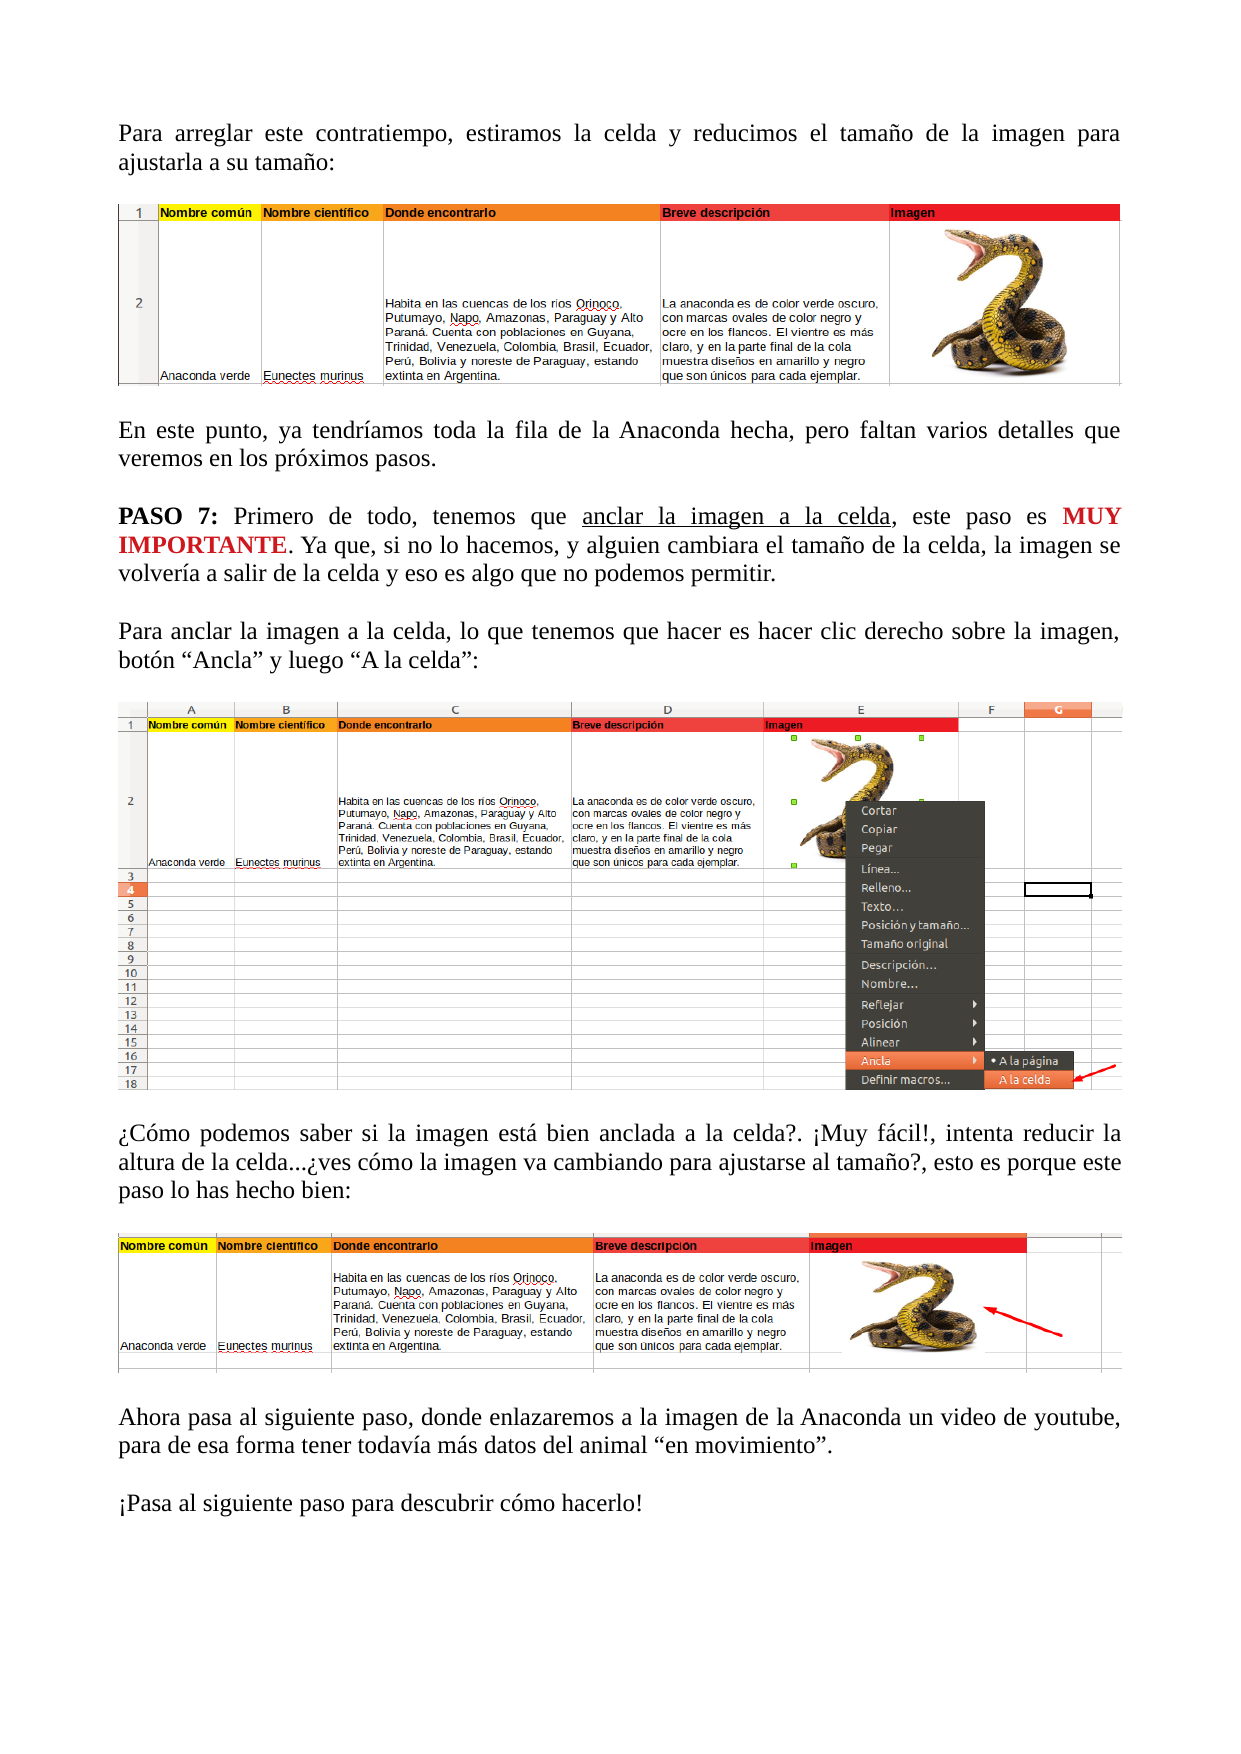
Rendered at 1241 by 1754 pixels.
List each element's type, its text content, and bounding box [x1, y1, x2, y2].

text ¡Pasa al siguiente paso para descubrir cómo hacerlo! [118, 1488, 1122, 1517]
text ¿Cómo podemos saber si la imagen está bien anclada a la celda?. ¡Muy fácil!, intenta reducir la altura de la celda...¿ves cómo la imagen va cambiando para ajustarse al tamaño?, esto es porque este paso lo has hecho bien: [118, 1118, 1122, 1204]
picture [118, 702, 1123, 1090]
text Para arreglar este contratiempo, estiramos la celda y reducimos el tamaño de la imagen para ajustarla a su tamaño: [118, 118, 1122, 176]
text Para anclar la imagen a la celda, lo que tenemos que hacer es hacer clic derecho sobre la imagen, botón “Ancla” y luego “A la celda”: [118, 616, 1122, 673]
picture [118, 204, 1123, 386]
text Ahora pasa al siguiente paso, donde enlazaremos a la imagen de la Anaconda un video de youtube, para de esa forma tener todavía más datos del animal “en movimiento”. [118, 1402, 1122, 1459]
text En este punto, ya tendríamos toda la fila de la Anaconda hecha, pero faltan varios detalles que veremos en los próximos pasos. [118, 415, 1122, 472]
text PASO 7: Primero de todo, tenemos que anclar la imagen a la celda, este paso es MUY IMPORTANTE. Ya que, si no lo hacemos, y alguien cambiara el tamaño de la celda, la imagen se volvería a salir de la celda y eso es algo que no podemos permitir. [118, 501, 1122, 587]
picture [118, 1233, 1123, 1373]
